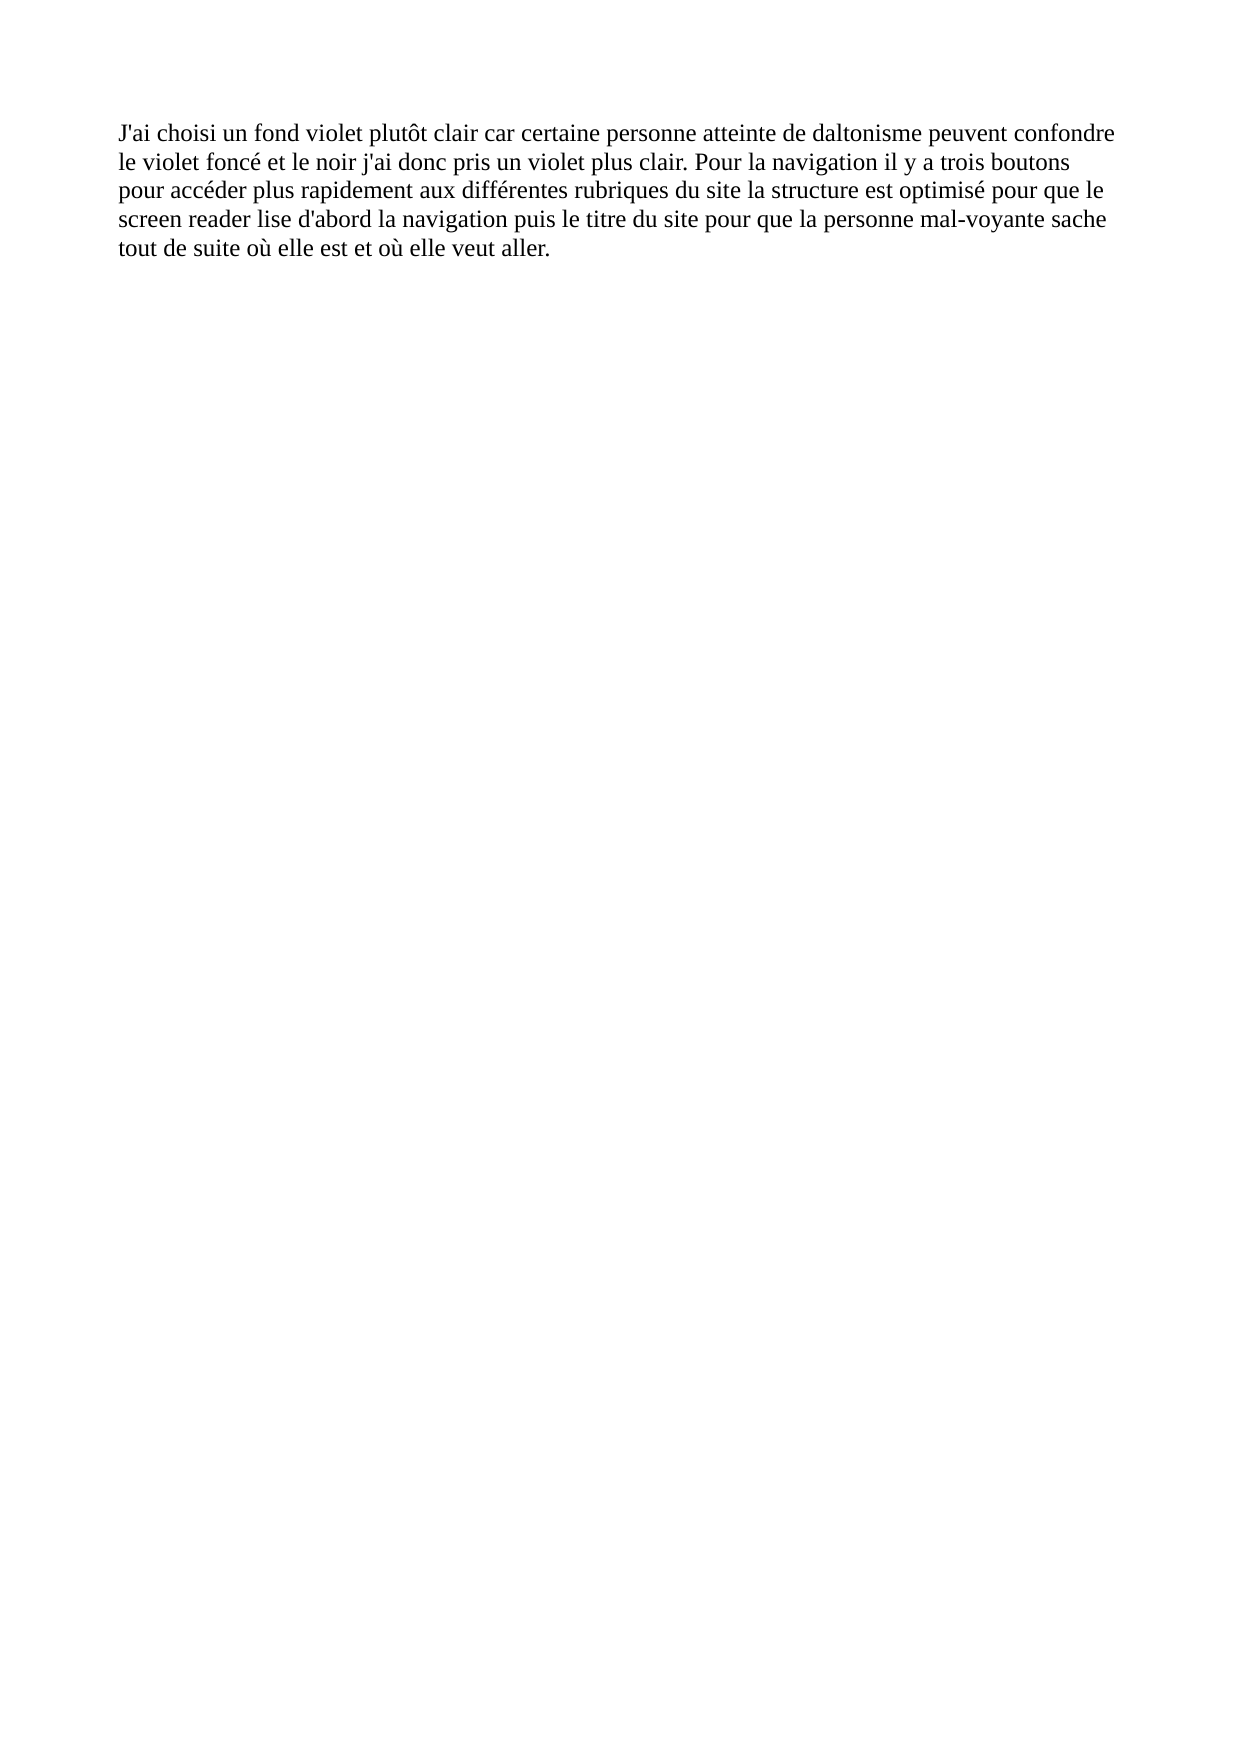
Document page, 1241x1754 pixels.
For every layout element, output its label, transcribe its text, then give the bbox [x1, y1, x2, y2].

text J'ai choisi un fond violet plutôt clair car certaine personne atteinte de daltonisme peuvent confondre le violet foncé et le noir j'ai donc pris un violet plus clair. Pour la navigation il y a trois boutons pour accéder plus rapidement aux différentes rubriques du site la structure est optimisé pour que le screen reader lise d'abord la navigation puis le titre du site pour que la personne mal-voyante sache tout de suite où elle est et où elle veut aller. [118, 118, 1122, 262]
